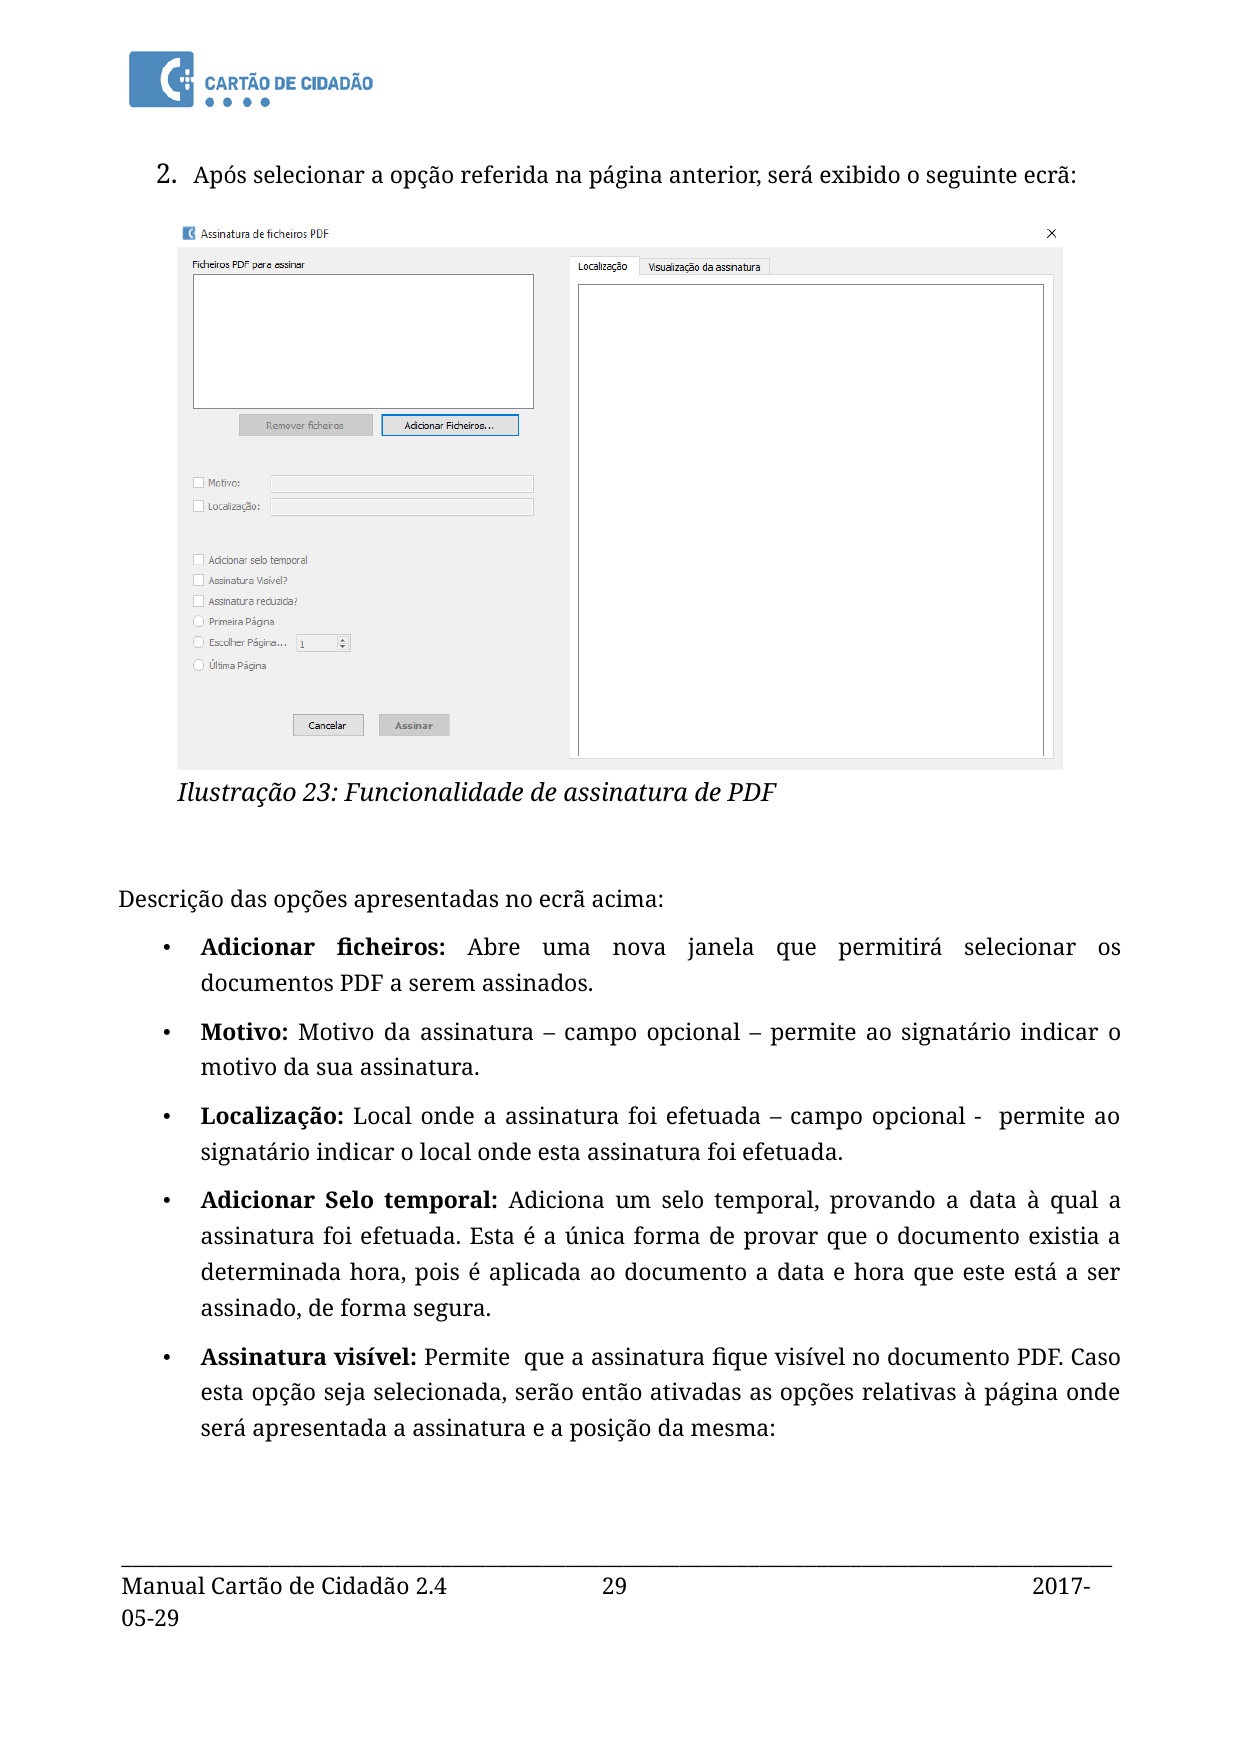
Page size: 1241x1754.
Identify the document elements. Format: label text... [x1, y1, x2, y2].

list Localização: Local onde a assinatura foi efetuada – campo opcional - permite ao signatário indicar o local onde esta assinatura foi efetuada. [163, 1100, 1122, 1167]
text Descrição das opções apresentadas no ecrã acima: [118, 883, 1122, 914]
list Motivo: Motivo da assinatura – campo opcional – permite ao signatário indicar o motivo da sua assinatura. [163, 1015, 1122, 1083]
list Adicionar ficheiros: Abre uma nova janela que permitirá selecionar os documentos PDF a serem assinados. [163, 931, 1122, 998]
list Após selecionar a opção referida na página anterior, será exibido o seguinte ecrã: [156, 154, 1122, 191]
list Adicionar Selo temporal: Adiciona um selo temporal, provando a data à qual a assinatura foi efetuada. Esta é a única forma de provar que o documento existia a determinada hora, pois é aplicada ao documento a data e hora que este está a ser assinado, de forma segura. [163, 1184, 1122, 1323]
picture [127, 45, 420, 115]
picture [177, 221, 1063, 770]
text Ilustração 23: Funcionalidade de assinatura de PDF [177, 770, 1063, 809]
list Assinatura visível: Permite que a assinatura fique visível no documento PDF. Caso esta opção seja selecionada, serão então ativadas as opções relativas à página onde será apresentada a assinatura e a posição da mesma: [163, 1340, 1122, 1443]
